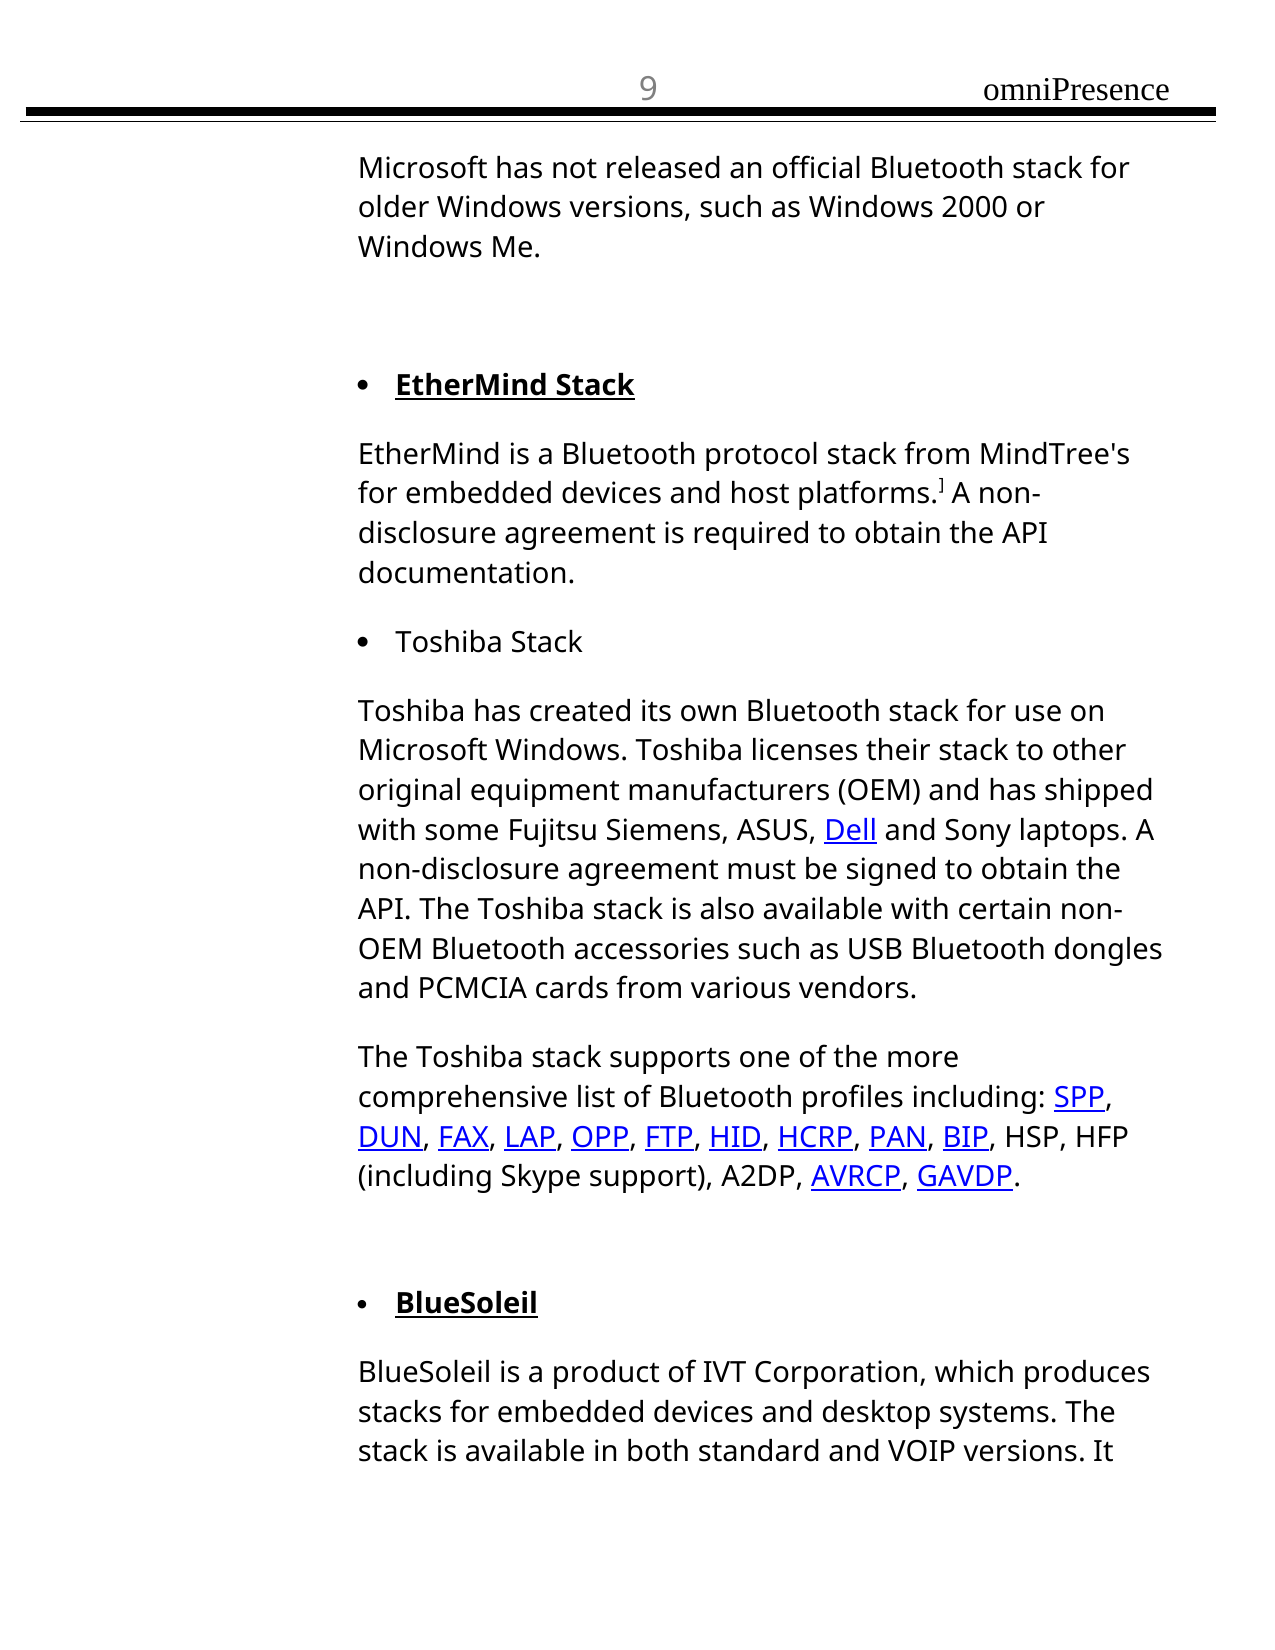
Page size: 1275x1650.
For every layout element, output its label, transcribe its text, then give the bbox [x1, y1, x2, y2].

list Toshiba Stack [358, 621, 1170, 661]
list BlueSoleil [358, 1282, 1170, 1322]
text EtherMind is a Bluetooth protocol stack from MindTree's for embedded devices and host platforms.] A non-disclosure agreement is required to obtain the API documentation. [358, 433, 1170, 592]
list EtherMind Stack [358, 364, 1170, 404]
text Toshiba has created its own Bluetooth stack for use on Microsoft Windows. Toshiba licenses their stack to other original equipment manufacturers (OEM) and has shipped with some Fujitsu Siemens, ASUS, Dell and Sony laptops. A non-disclosure agreement must be signed to obtain the API. The Toshiba stack is also available with certain non-OEM Bluetooth accessories such as USB Bluetooth dongles and PCMCIA cards from various vendors. [358, 690, 1170, 1007]
text BlueSoleil is a product of IVT Corporation, which produces stacks for embedded devices and desktop systems. The stack is available in both standard and VOIP versions. It [358, 1351, 1170, 1470]
text Microsoft has not released an official Bluetooth stack for older Windows versions, such as Windows 2000 or Windows Me. [358, 147, 1170, 266]
text The Toshiba stack supports one of the more comprehensive list of Bluetooth profiles including: SPP, DUN, FAX, LAP, OPP, FTP, HID, HCRP, PAN, BIP, HSP, HFP (including Skype support), A2DP, AVRCP, GAVDP. [358, 1036, 1170, 1195]
